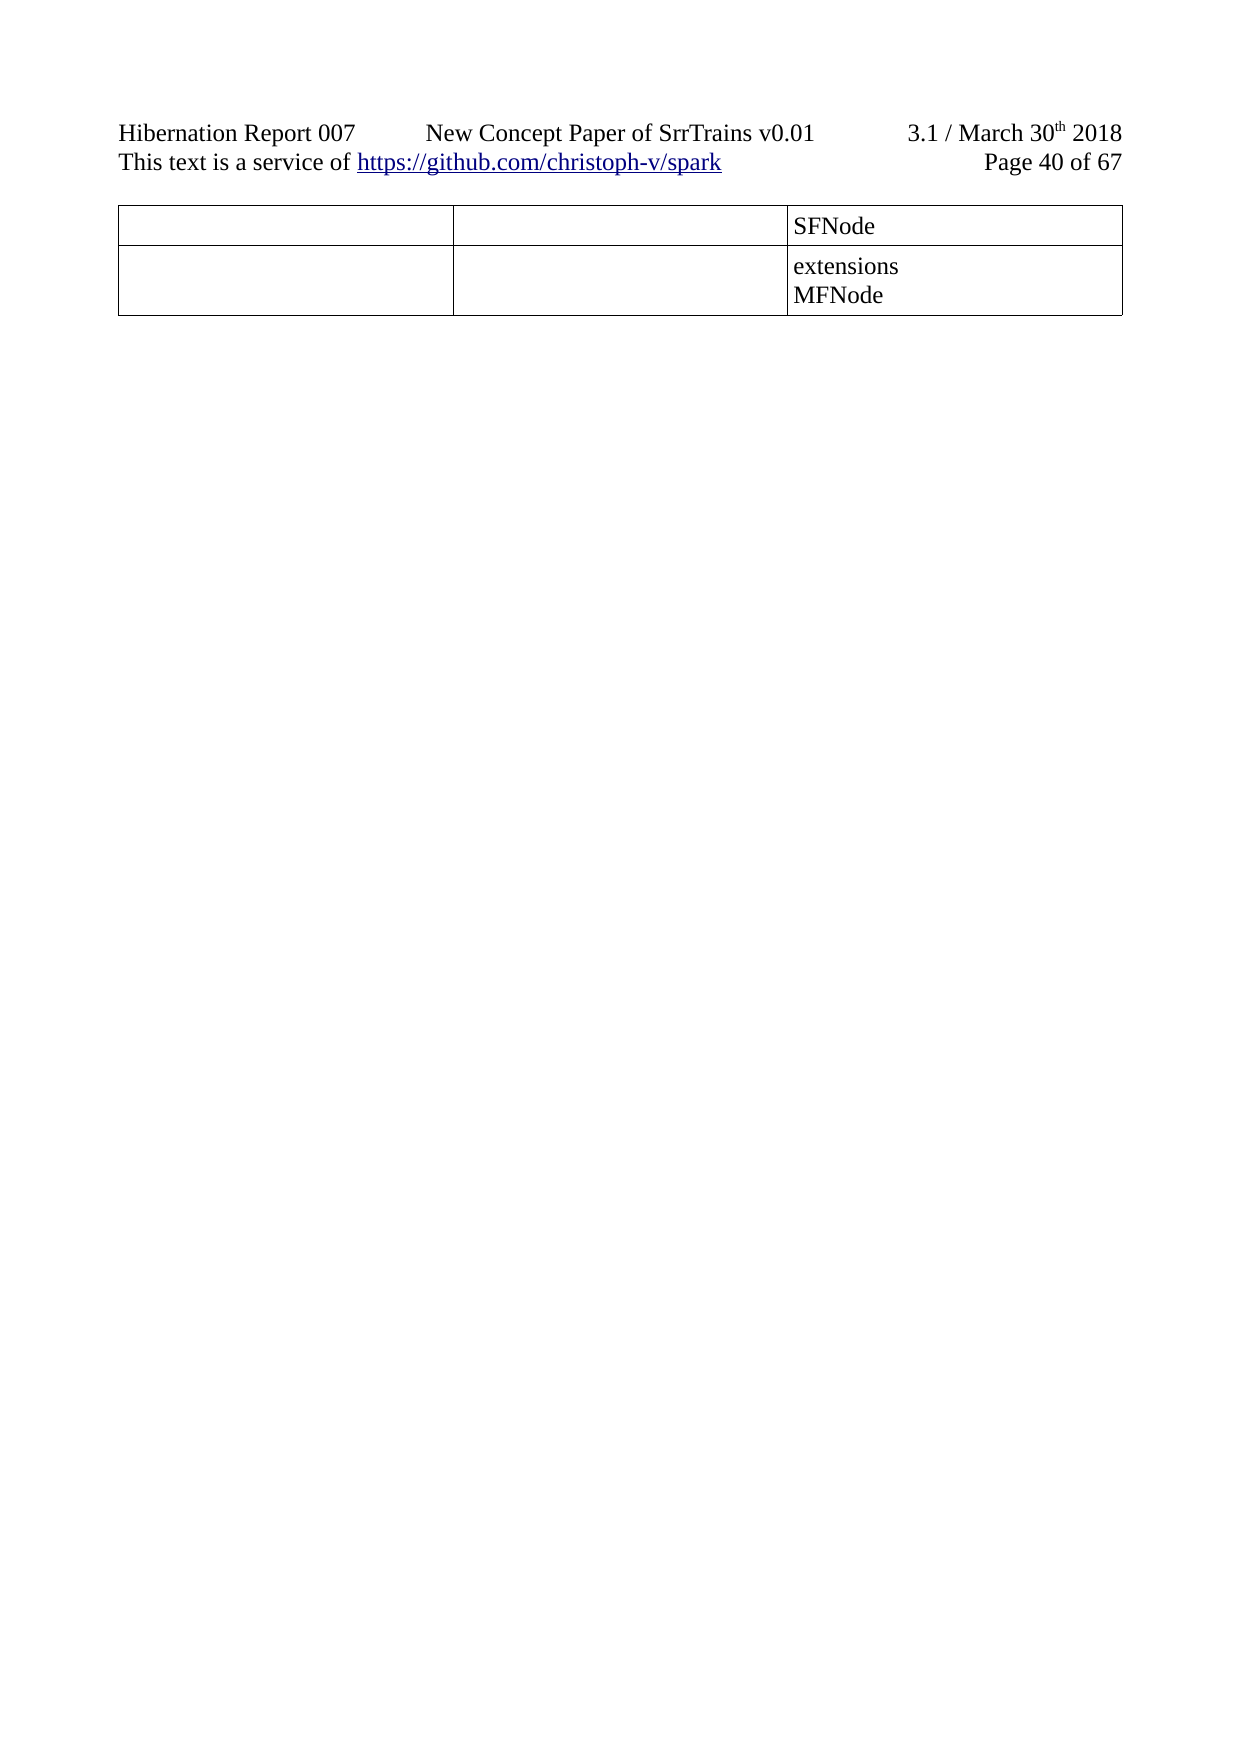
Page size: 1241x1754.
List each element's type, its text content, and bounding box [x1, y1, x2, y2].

table_cell [119, 246, 453, 314]
table_cell [454, 206, 787, 245]
table_cell extensions MFNode [788, 246, 1122, 314]
table_cell [119, 206, 453, 245]
table_cell [454, 246, 787, 314]
table_cell SFNode [788, 206, 1122, 245]
